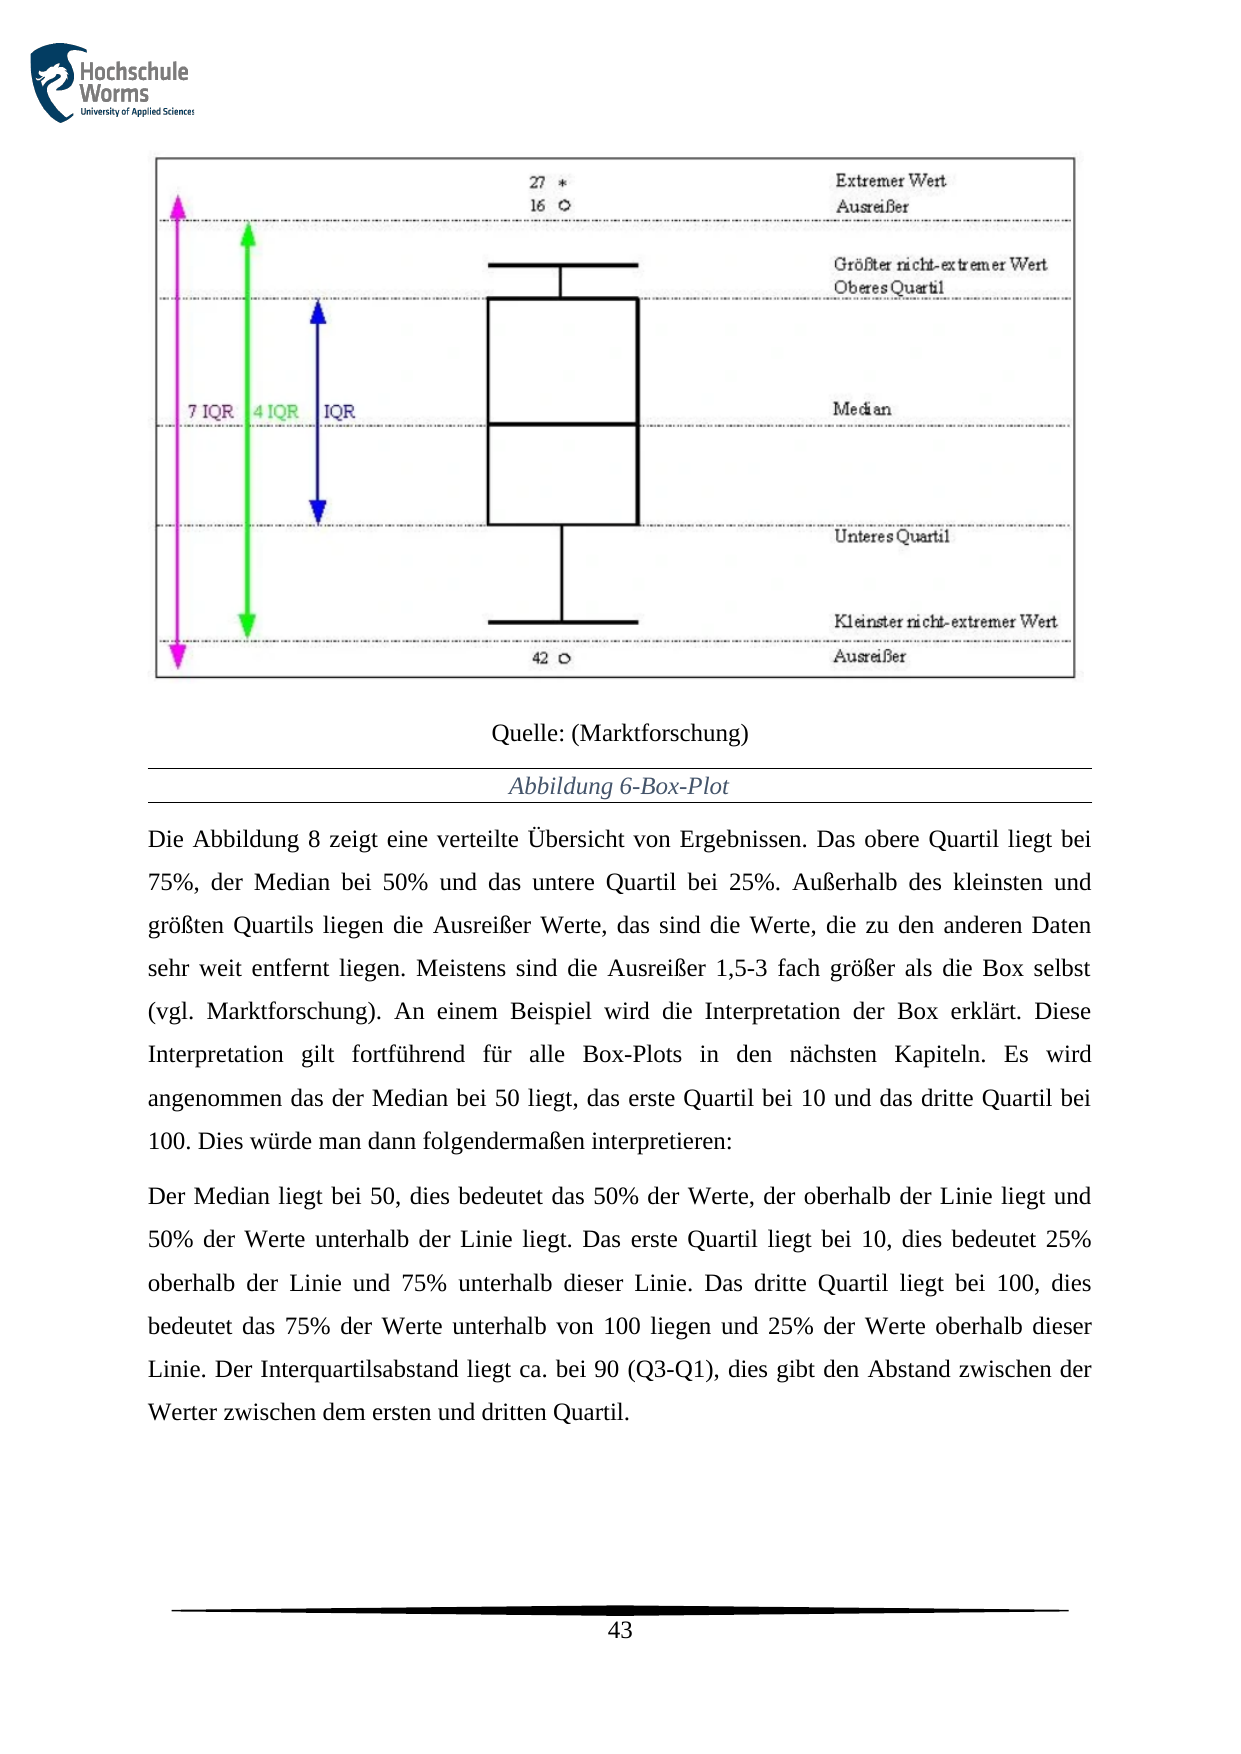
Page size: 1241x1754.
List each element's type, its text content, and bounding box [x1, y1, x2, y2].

text Abbildung 6-Box-Plot [148, 769, 1092, 802]
text Quelle: (Marktforschung) [148, 718, 1092, 747]
text Der Median liegt bei 50, dies bedeutet das 50% der Werte, der oberhalb der Linie liegt und 50% der Werte unterhalb der Linie liegt. Das erste Quartil liegt bei 10, dies bedeutet 25% oberhalb der Linie und 75% unterhalb dieser Linie. Das dritte Quartil liegt bei 100, dies bedeutet das 75% der Werte unterhalb von 100 liegen und 25% der Werte oberhalb dieser Linie. Der Interquartilsabstand liegt ca. bei 90 (Q3-Q1), dies gibt den Abstand zwischen der Werter zwischen dem ersten und dritten Quartil. [148, 1181, 1092, 1426]
text Die Abbildung 8 zeigt eine verteilte Übersicht von Ergebnissen. Das obere Quartil liegt bei 75%, der Median bei 50% und das untere Quartil bei 25%. Außerhalb des kleinsten und größten Quartils liegen die Ausreißer Werte, das sind die Werte, die zu den anderen Daten sehr weit entfernt liegen. Meistens sind die Ausreißer 1,5-3 fach größer als die Box selbst (vgl. Marktforschung). An einem Beispiel wird die Interpretation der Box erklärt. Diese Interpretation gilt fortführend für alle Box-Plots in den nächsten Kapiteln. Es wird angenommen das der Median bei 50 liegt, das erste Quartil bei 10 und das dritte Quartil bei 100. Dies würde man dann folgendermaßen interpretieren: [148, 824, 1092, 1154]
